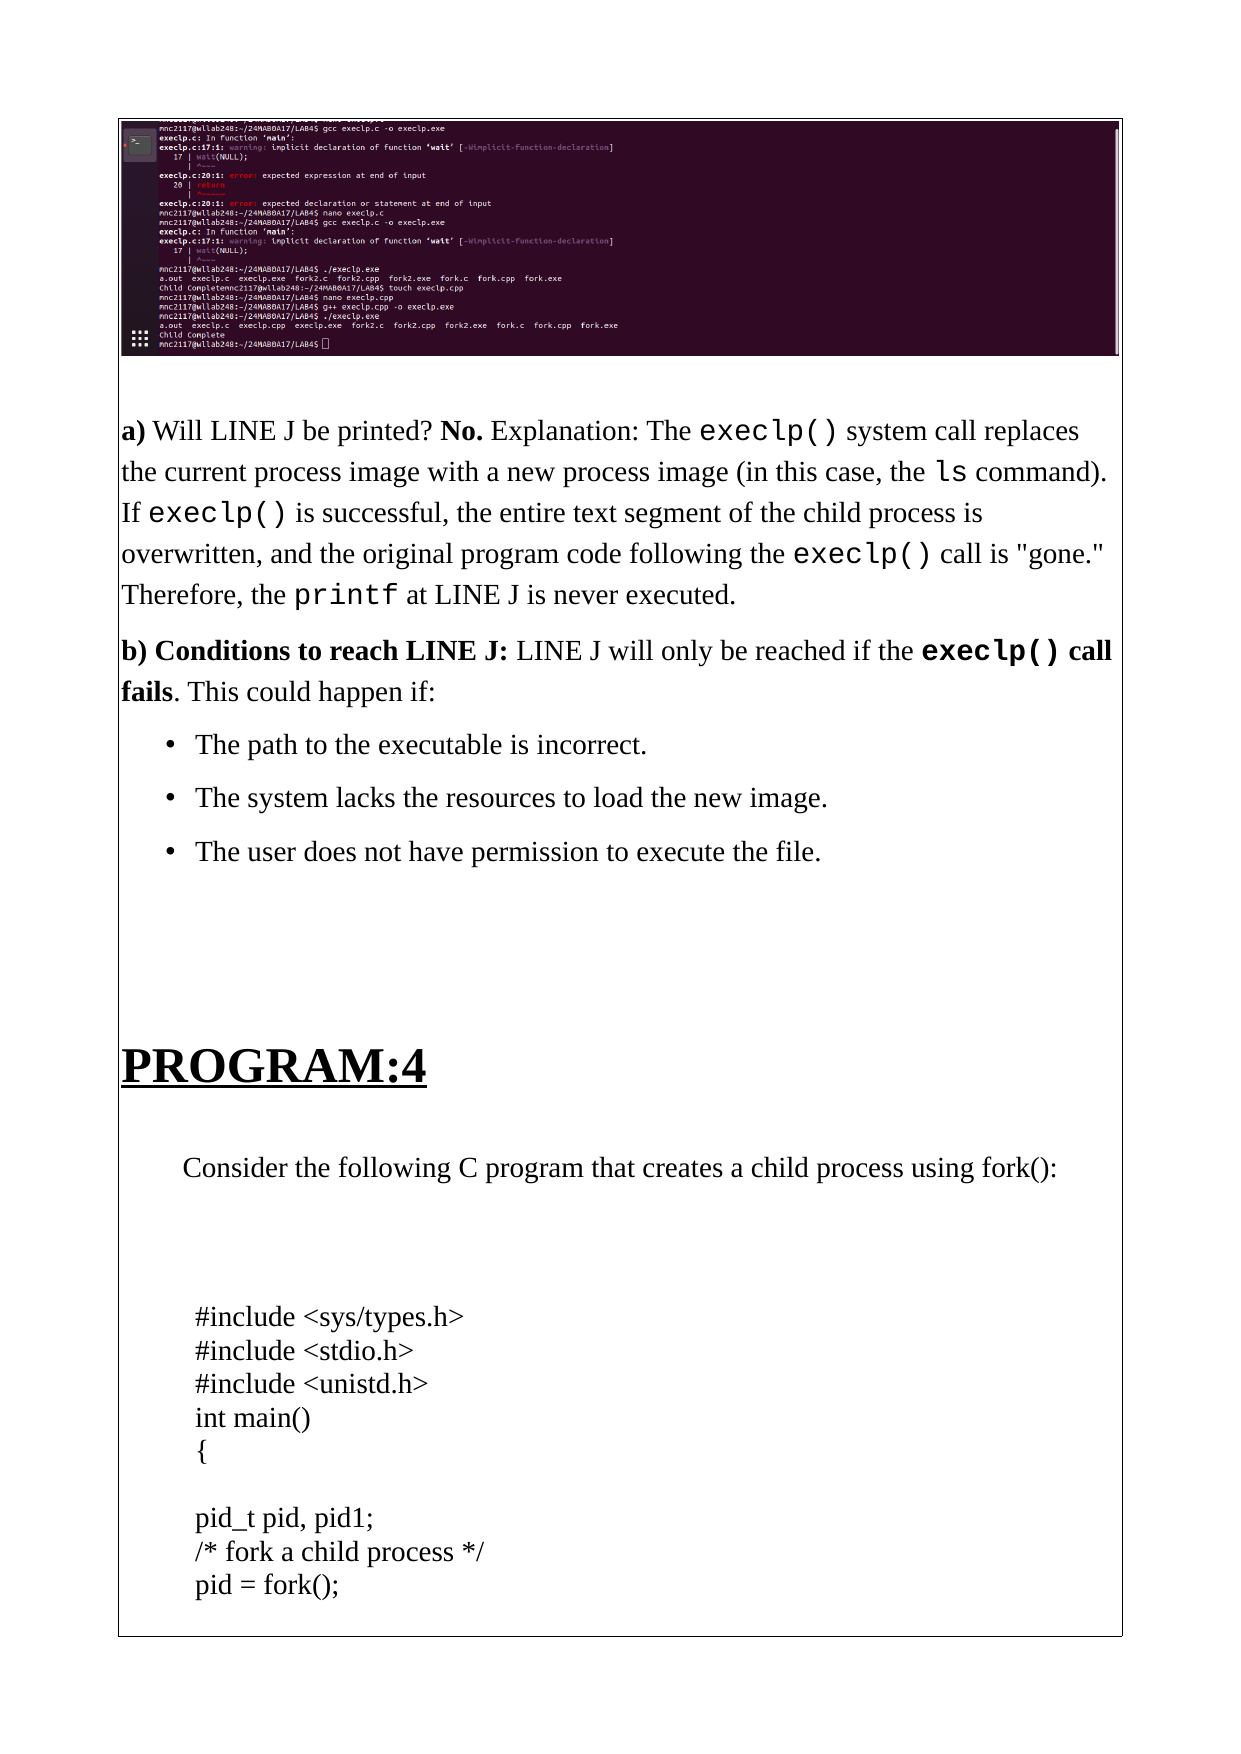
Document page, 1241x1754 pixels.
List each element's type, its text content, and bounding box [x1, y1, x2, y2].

text /* fork a child process */ [121, 1534, 1119, 1567]
picture [121, 121, 1119, 356]
text { [121, 1433, 1119, 1467]
text #include <sys/types.h> [121, 1299, 1119, 1333]
text int main() [121, 1400, 1119, 1433]
text PROGRAM:4 [121, 1036, 1119, 1093]
list The system lacks the resources to load the new image. [165, 781, 1119, 814]
list The path to the executable is incorrect. [165, 727, 1119, 761]
text Consider the following C program that creates a child process using fork(): [121, 1151, 1119, 1184]
text #include <unistd.h> [121, 1366, 1119, 1400]
list The user does not have permission to execute the file. [165, 834, 1119, 867]
text #include <stdio.h> [121, 1333, 1119, 1366]
text pid = fork(); [121, 1567, 1119, 1601]
text pid_t pid, pid1; [121, 1500, 1119, 1534]
text a) Will LINE J be printed? No. Explanation: The execlp() system call replaces the current process image with a new process image (in this case, the ls command). If execlp() is successful, the entire text segment of the child process is overwritten, and the original program code following the execlp() call is "gone." Therefore, the printf at LINE J is never executed. [121, 413, 1119, 613]
text b) Conditions to reach LINE J: LINE J will only be reached if the execlp() call fails. This could happen if: [121, 633, 1119, 708]
